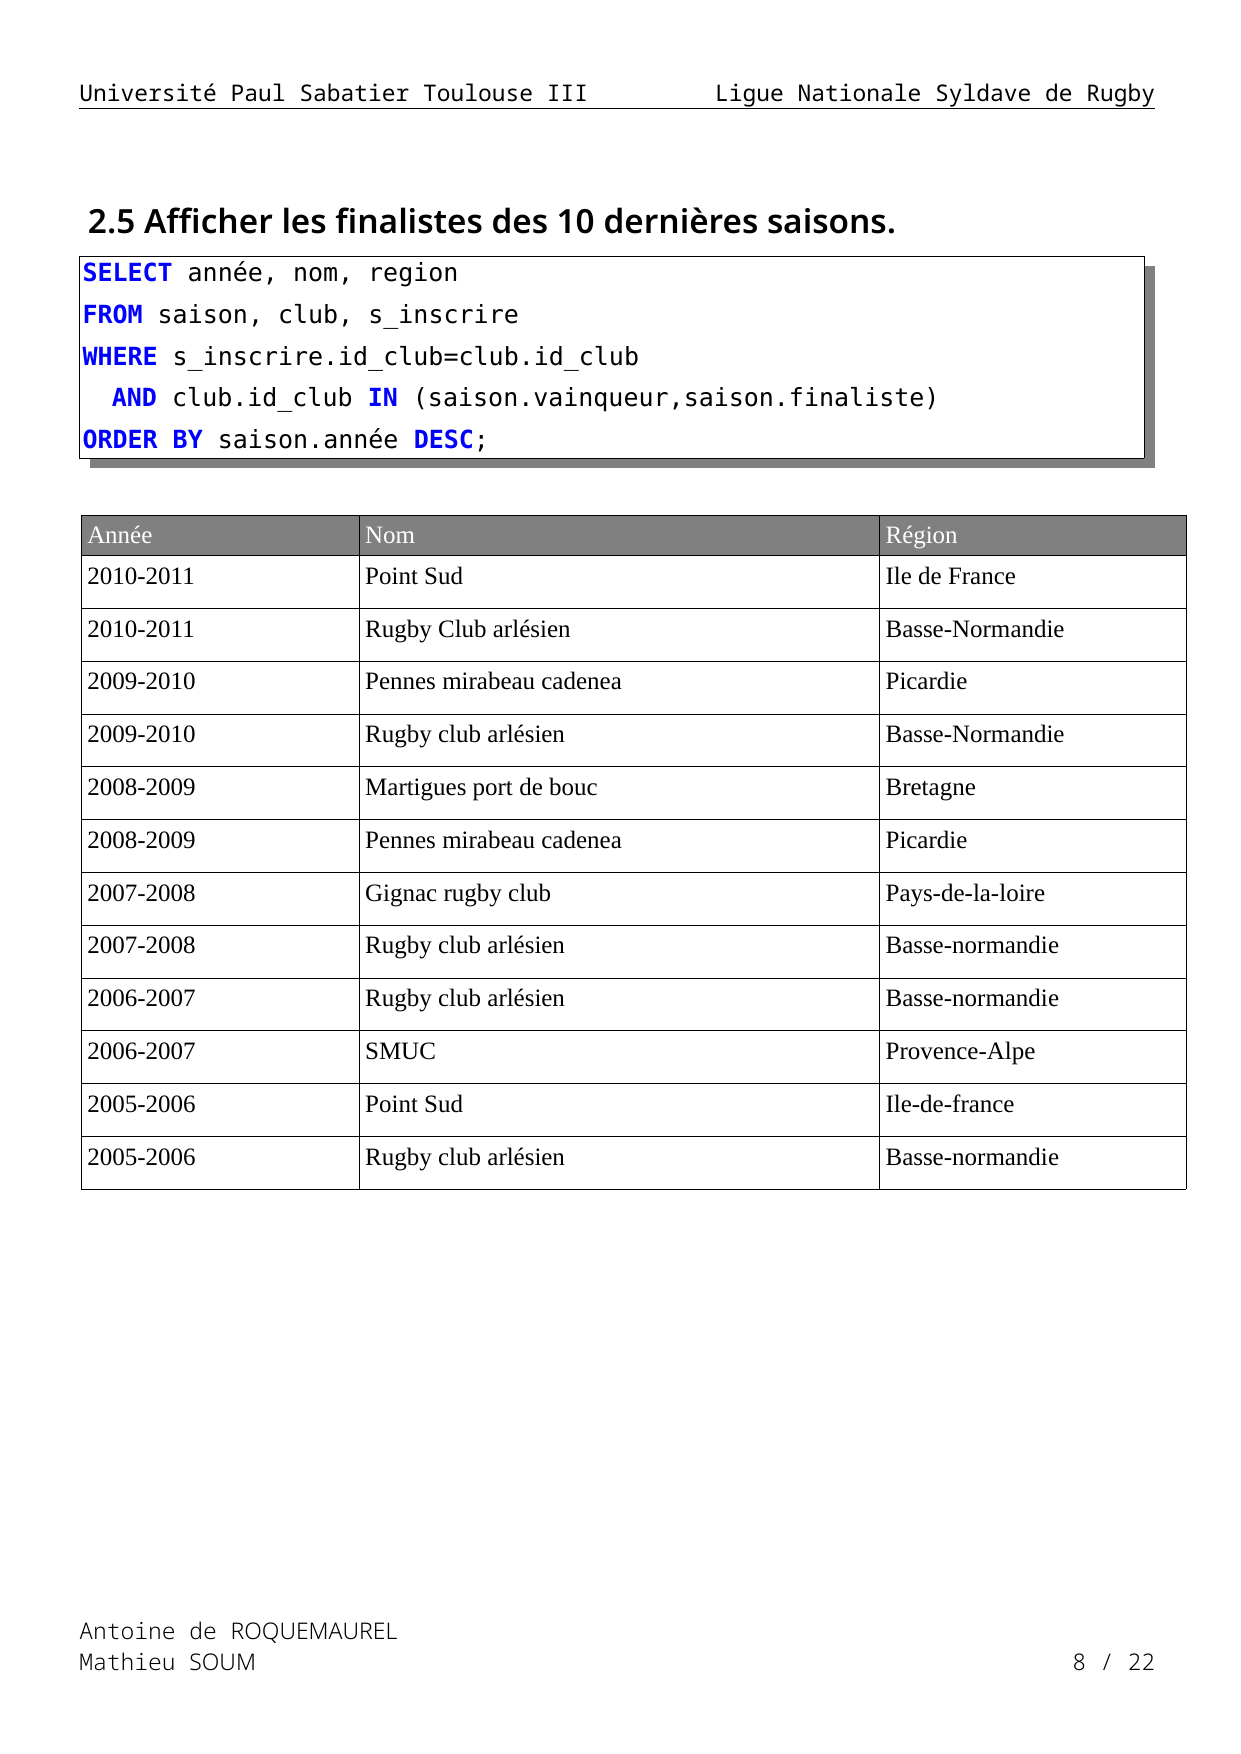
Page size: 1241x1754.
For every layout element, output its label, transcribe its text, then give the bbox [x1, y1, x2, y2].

table_cell Point Sud [360, 1084, 879, 1136]
table_cell Rugby club arlésien [360, 979, 879, 1030]
table_cell 2005-2006 [82, 1137, 359, 1189]
table_cell Pennes mirabeau cadenea [360, 662, 879, 713]
text SELECT année, nom, region [80, 257, 1144, 288]
table_cell Basse-Normandie [880, 609, 1186, 661]
table_header Région [880, 516, 1186, 555]
table_cell 2008-2009 [82, 820, 359, 872]
table_cell Bretagne [880, 767, 1186, 819]
table_cell SMUC [360, 1031, 879, 1083]
table_cell 2010-2011 [82, 556, 359, 608]
table_cell 2006-2007 [82, 979, 359, 1030]
table_cell Basse-normandie [880, 979, 1186, 1030]
table_cell Provence-Alpe [880, 1031, 1186, 1083]
table_cell Basse-normandie [880, 1137, 1186, 1189]
table_cell 2009-2010 [82, 715, 359, 766]
table_cell Gignac rugby club [360, 873, 879, 925]
table_cell Rugby club arlésien [360, 715, 879, 766]
table_cell Basse-Normandie [880, 715, 1186, 766]
table_cell Rugby club arlésien [360, 926, 879, 977]
table_cell 2009-2010 [82, 662, 359, 713]
table_cell Pennes mirabeau cadenea [360, 820, 879, 872]
table_cell Rugby club arlésien [360, 1137, 879, 1189]
table_cell Picardie [880, 662, 1186, 713]
table_cell Rugby Club arlésien [360, 609, 879, 661]
table_cell Ile-de-france [880, 1084, 1186, 1136]
table_cell Picardie [880, 820, 1186, 872]
table_cell Point Sud [360, 556, 879, 608]
text AND club.id_club IN (saison.vainqueur,saison.finaliste) [80, 381, 1144, 413]
table_cell Martigues port de bouc [360, 767, 879, 819]
table_cell 2007-2008 [82, 873, 359, 925]
table_header Nom [360, 516, 879, 555]
text FROM saison, club, s_inscrire [80, 297, 1144, 329]
table_cell 2007-2008 [82, 926, 359, 977]
table_cell 2008-2009 [82, 767, 359, 819]
text WHERE s_inscrire.id_club=club.id_club [80, 339, 1144, 371]
table_cell 2006-2007 [82, 1031, 359, 1083]
table_header Année [82, 516, 359, 555]
table_cell Ile de France [880, 556, 1186, 608]
table_cell Basse-normandie [880, 926, 1186, 977]
subtitle Afficher les finalistes des 10 dernières saisons. [79, 198, 1155, 243]
table_cell 2010-2011 [82, 609, 359, 661]
text ORDER BY saison.année DESC; [80, 422, 1144, 457]
table_cell 2005-2006 [82, 1084, 359, 1136]
table_cell Pays-de-la-loire [880, 873, 1186, 925]
